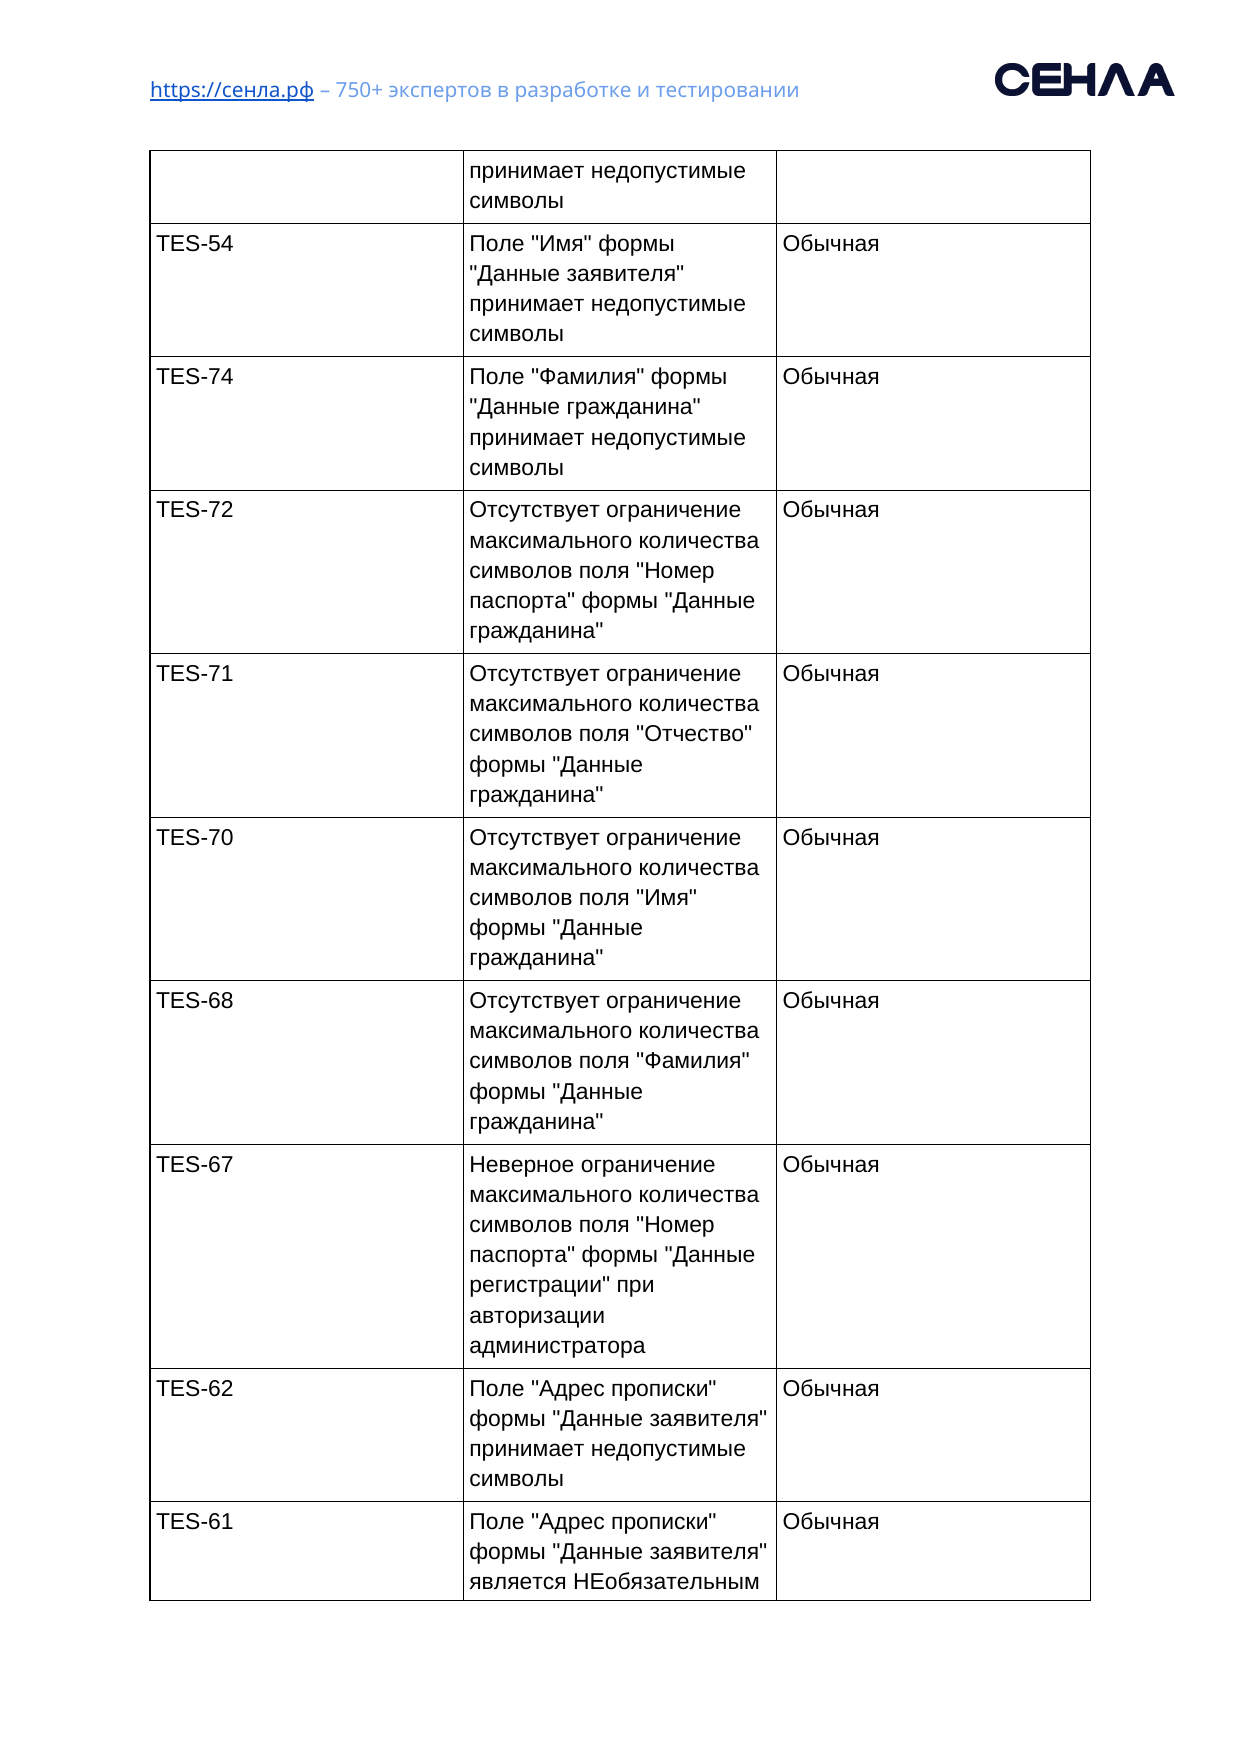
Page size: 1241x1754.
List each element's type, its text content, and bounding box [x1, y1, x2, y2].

table_cell [777, 151, 1090, 223]
table_cell Поле "Адрес прописки" формы "Данные заявителя" является НЕобязательным [464, 1502, 776, 1600]
table_cell Обычная [777, 1145, 1090, 1368]
table_cell TES-62 [151, 1369, 463, 1501]
table_cell принимает недопустимые символы [464, 151, 776, 223]
table_cell Поле "Фамилия" формы "Данные гражданина" принимает недопустимые символы [464, 357, 776, 489]
table_cell Обычная [777, 818, 1090, 980]
table_cell TES-70 [151, 818, 463, 980]
picture [1027, 66, 1159, 94]
table_cell Поле "Адрес прописки" формы "Данные заявителя" принимает недопустимые символы [464, 1369, 776, 1501]
table_cell Обычная [777, 654, 1090, 817]
table_cell [151, 151, 463, 223]
table_cell Обычная [777, 224, 1090, 356]
table_cell TES-71 [151, 654, 463, 817]
table_cell Отсутствует ограничение максимального количества символов поля "Имя" формы "Данные гражданина" [464, 818, 776, 980]
table_cell Отсутствует ограничение максимального количества символов поля "Отчество" формы "Данные гражданина" [464, 654, 776, 817]
table_cell Обычная [777, 491, 1090, 653]
table_cell TES-72 [151, 491, 463, 653]
table_cell Обычная [777, 1369, 1090, 1501]
table_cell TES-61 [151, 1502, 463, 1600]
table_cell TES-68 [151, 981, 463, 1144]
table_cell Поле "Имя" формы "Данные заявителя" принимает недопустимые символы [464, 224, 776, 356]
table_cell Отсутствует ограничение максимального количества символов поля "Фамилия" формы "Данные гражданина" [464, 981, 776, 1144]
table_cell TES-67 [151, 1145, 463, 1368]
table_cell Обычная [777, 981, 1090, 1144]
table_cell Обычная [777, 1502, 1090, 1600]
table_cell TES-54 [151, 224, 463, 356]
table_cell Отсутствует ограничение максимального количества символов поля "Номер паспорта" формы "Данные гражданина" [464, 491, 776, 653]
table_cell Неверное ограничение максимального количества символов поля "Номер паспорта" формы "Данные регистрации" при авторизации администратора [464, 1145, 776, 1368]
table_cell TES-74 [151, 357, 463, 489]
table_cell Обычная [777, 357, 1090, 489]
